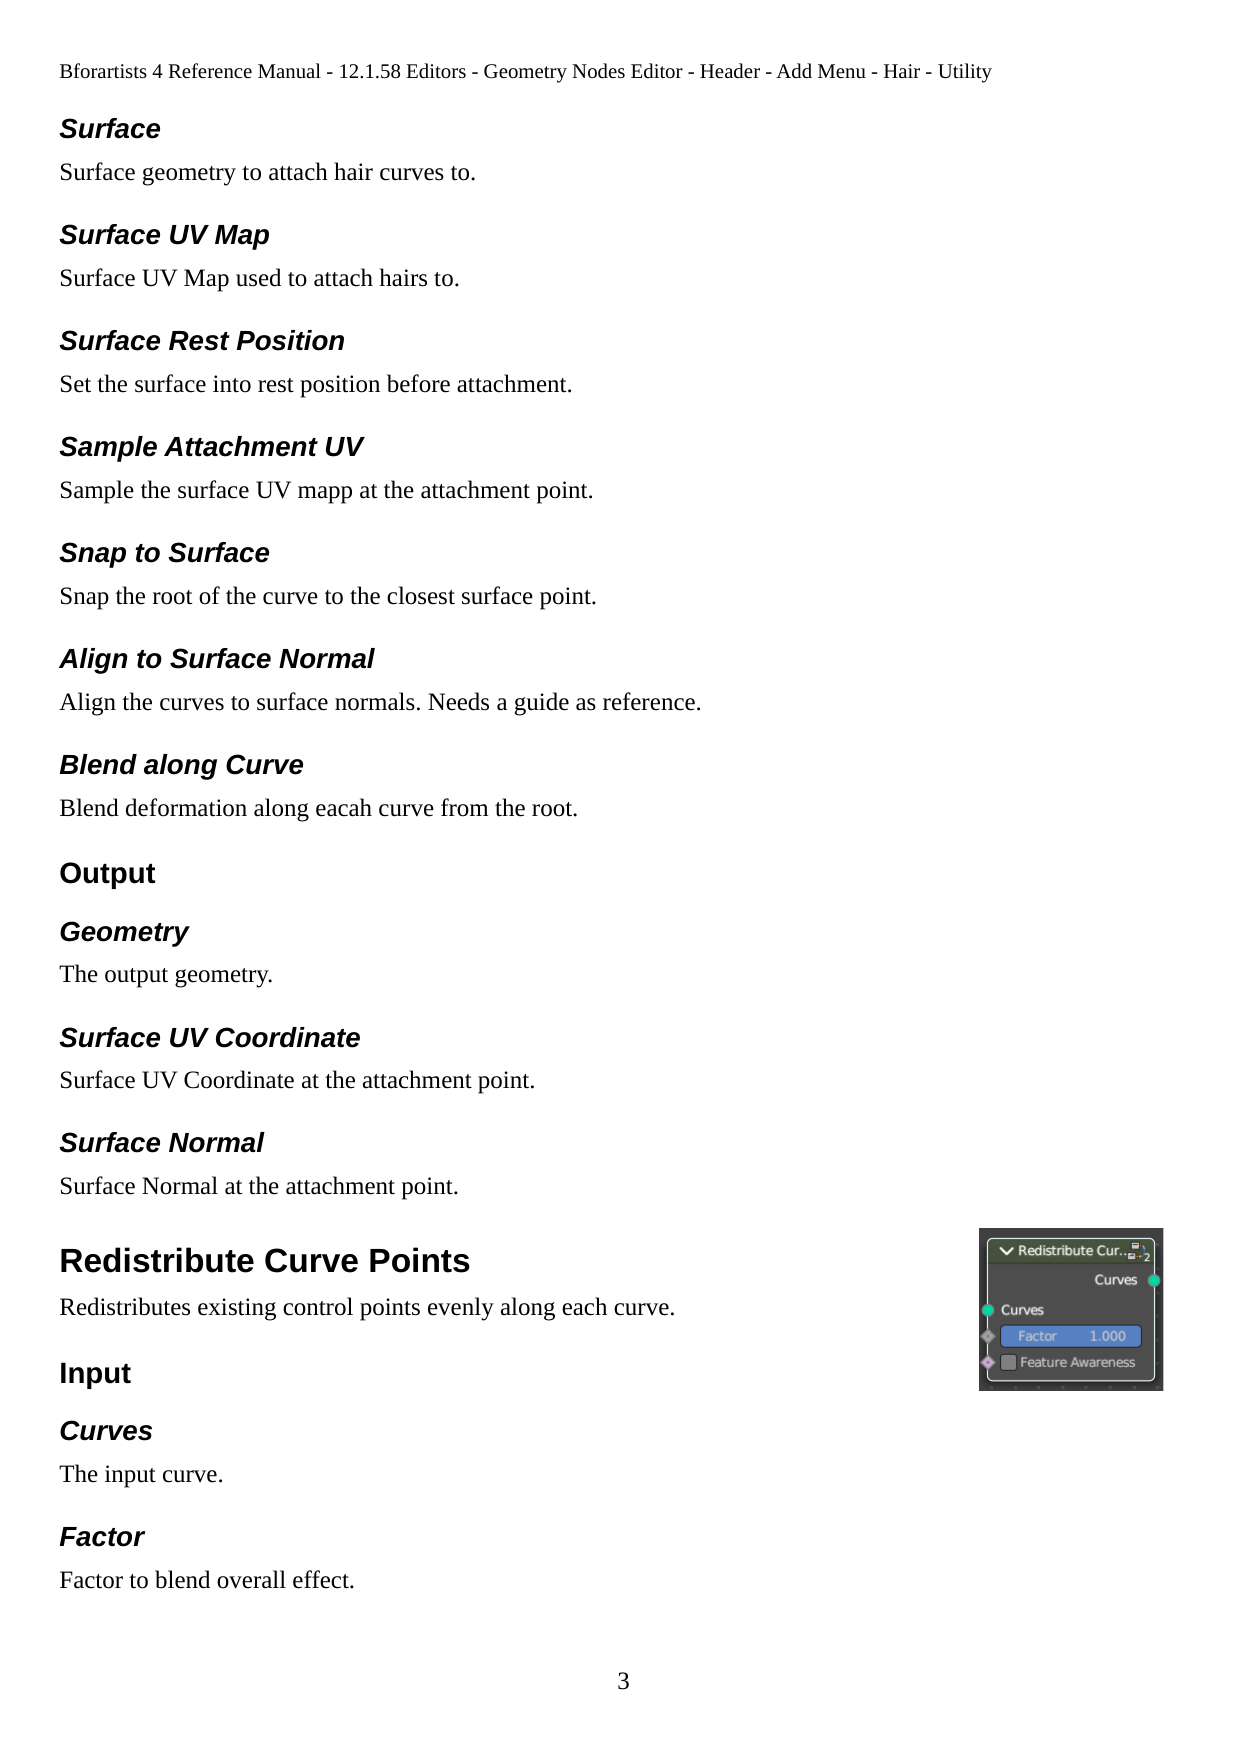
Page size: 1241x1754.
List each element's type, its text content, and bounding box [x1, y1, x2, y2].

text Surface UV Map used to attach hairs to. [59, 263, 1181, 292]
text Set the surface into rest position before attachment. [59, 369, 1181, 398]
subtitle Snap to Surface [59, 536, 1181, 568]
text Align the curves to surface normals. Needs a guide as reference. [59, 687, 1181, 715]
text Sample the surface UV mapp at the attachment point. [59, 475, 1181, 503]
subtitle Factor [59, 1521, 1181, 1552]
text Surface UV Coordinate at the attachment point. [59, 1065, 1181, 1094]
text Factor to blend overall effect. [59, 1565, 1181, 1594]
text Surface geometry to attach hair curves to. [59, 157, 1181, 186]
subtitle Surface UV Map [59, 218, 1181, 250]
subtitle Surface Normal [59, 1127, 1181, 1159]
subtitle Curves [59, 1415, 1181, 1447]
subtitle Surface Rest Position [59, 324, 1181, 356]
subtitle Sample Attachment UV [59, 430, 1181, 462]
text Blend deformation along eacah curve from the root. [59, 793, 1181, 821]
text The output geometry. [59, 959, 1181, 988]
subtitle Surface UV Coordinate [59, 1021, 1181, 1053]
picture [979, 1228, 1164, 1391]
subtitle Redistribute Curve Points [59, 1241, 979, 1280]
subtitle Align to Surface Normal [59, 642, 1181, 674]
subtitle Input [59, 1356, 979, 1390]
subtitle Output [59, 856, 1181, 890]
subtitle [1164, 1356, 1181, 1390]
subtitle Surface [59, 113, 1181, 144]
subtitle Geometry [59, 915, 1181, 947]
text Snap the root of the curve to the closest surface point. [59, 581, 1181, 609]
subtitle [1164, 1241, 1181, 1280]
text Redistributes existing control points evenly along each curve. [59, 1292, 979, 1321]
text The input curve. [59, 1459, 1181, 1488]
subtitle Blend along Curve [59, 748, 1181, 780]
text Surface Normal at the attachment point. [59, 1171, 1181, 1200]
